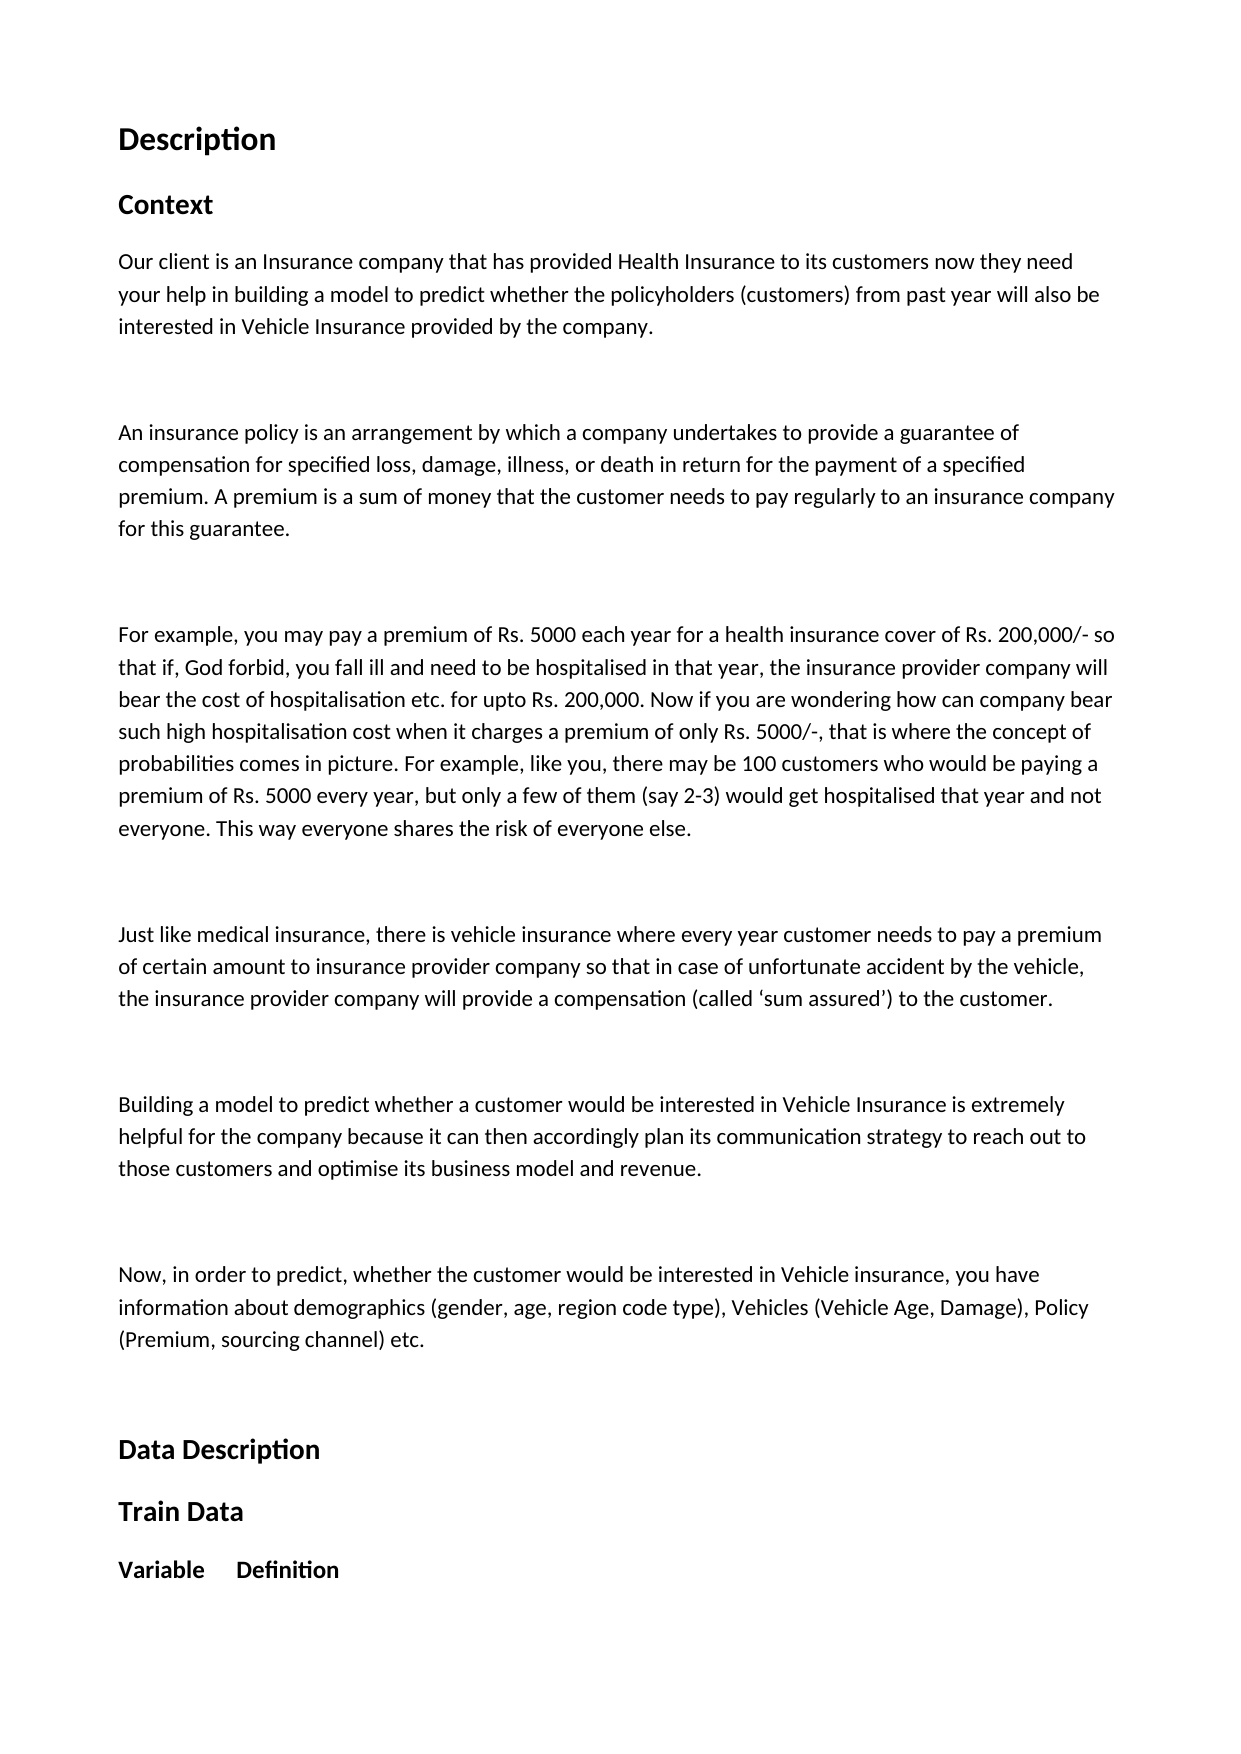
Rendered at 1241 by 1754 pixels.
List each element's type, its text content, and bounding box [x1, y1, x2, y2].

text Data Description [118, 1431, 1122, 1467]
text Now, in order to predict, whether the customer would be interested in Vehicle insurance, you have information about demographics (gender, age, region code type), Vehicles (Vehicle Age, Damage), Policy (Premium, sourcing channel) etc. [118, 1261, 1122, 1353]
text Just like medical insurance, there is vehicle insurance where every year customer needs to pay a premium of certain amount to insurance provider company so that in case of unfortunate accident by the vehicle, the insurance provider company will provide a compensation (called ‘sum assured’) to the customer. [118, 920, 1122, 1012]
text Description [118, 118, 1122, 159]
text Variable Definition [118, 1554, 1122, 1585]
text Train Data [118, 1493, 1122, 1528]
text For example, you may pay a premium of Rs. 5000 each year for a health insurance cover of Rs. 200,000/- so that if, God forbid, you fall ill and need to be hospitalised in that year, the insurance provider company will bear the cost of hospitalisation etc. for upto Rs. 200,000. Now if you are wondering how can company bear such high hospitalisation cost when it charges a premium of only Rs. 5000/-, that is where the concept of probabilities comes in picture. For example, like you, there may be 100 customers who would be paying a premium of Rs. 5000 every year, but only a few of them (say 2-3) would get hospitalised that year and not everyone. This way everyone shares the risk of everyone else. [118, 621, 1122, 842]
text Context [118, 186, 1122, 221]
text Our client is an Insurance company that has provided Health Insurance to its customers now they need your help in building a model to predict whether the policyholders (customers) from past year will also be interested in Vehicle Insurance provided by the company. [118, 247, 1122, 340]
text Building a model to predict whether a customer would be interested in Vehicle Insurance is extremely helpful for the company because it can then accordingly plan its communication strategy to reach out to those customers and optimise its business model and revenue. [118, 1090, 1122, 1182]
text An insurance policy is an arrangement by which a company undertakes to provide a guarantee of compensation for specified loss, damage, illness, or death in return for the payment of a specified premium. A premium is a sum of money that the customer needs to pay regularly to an insurance company for this guarantee. [118, 418, 1122, 542]
